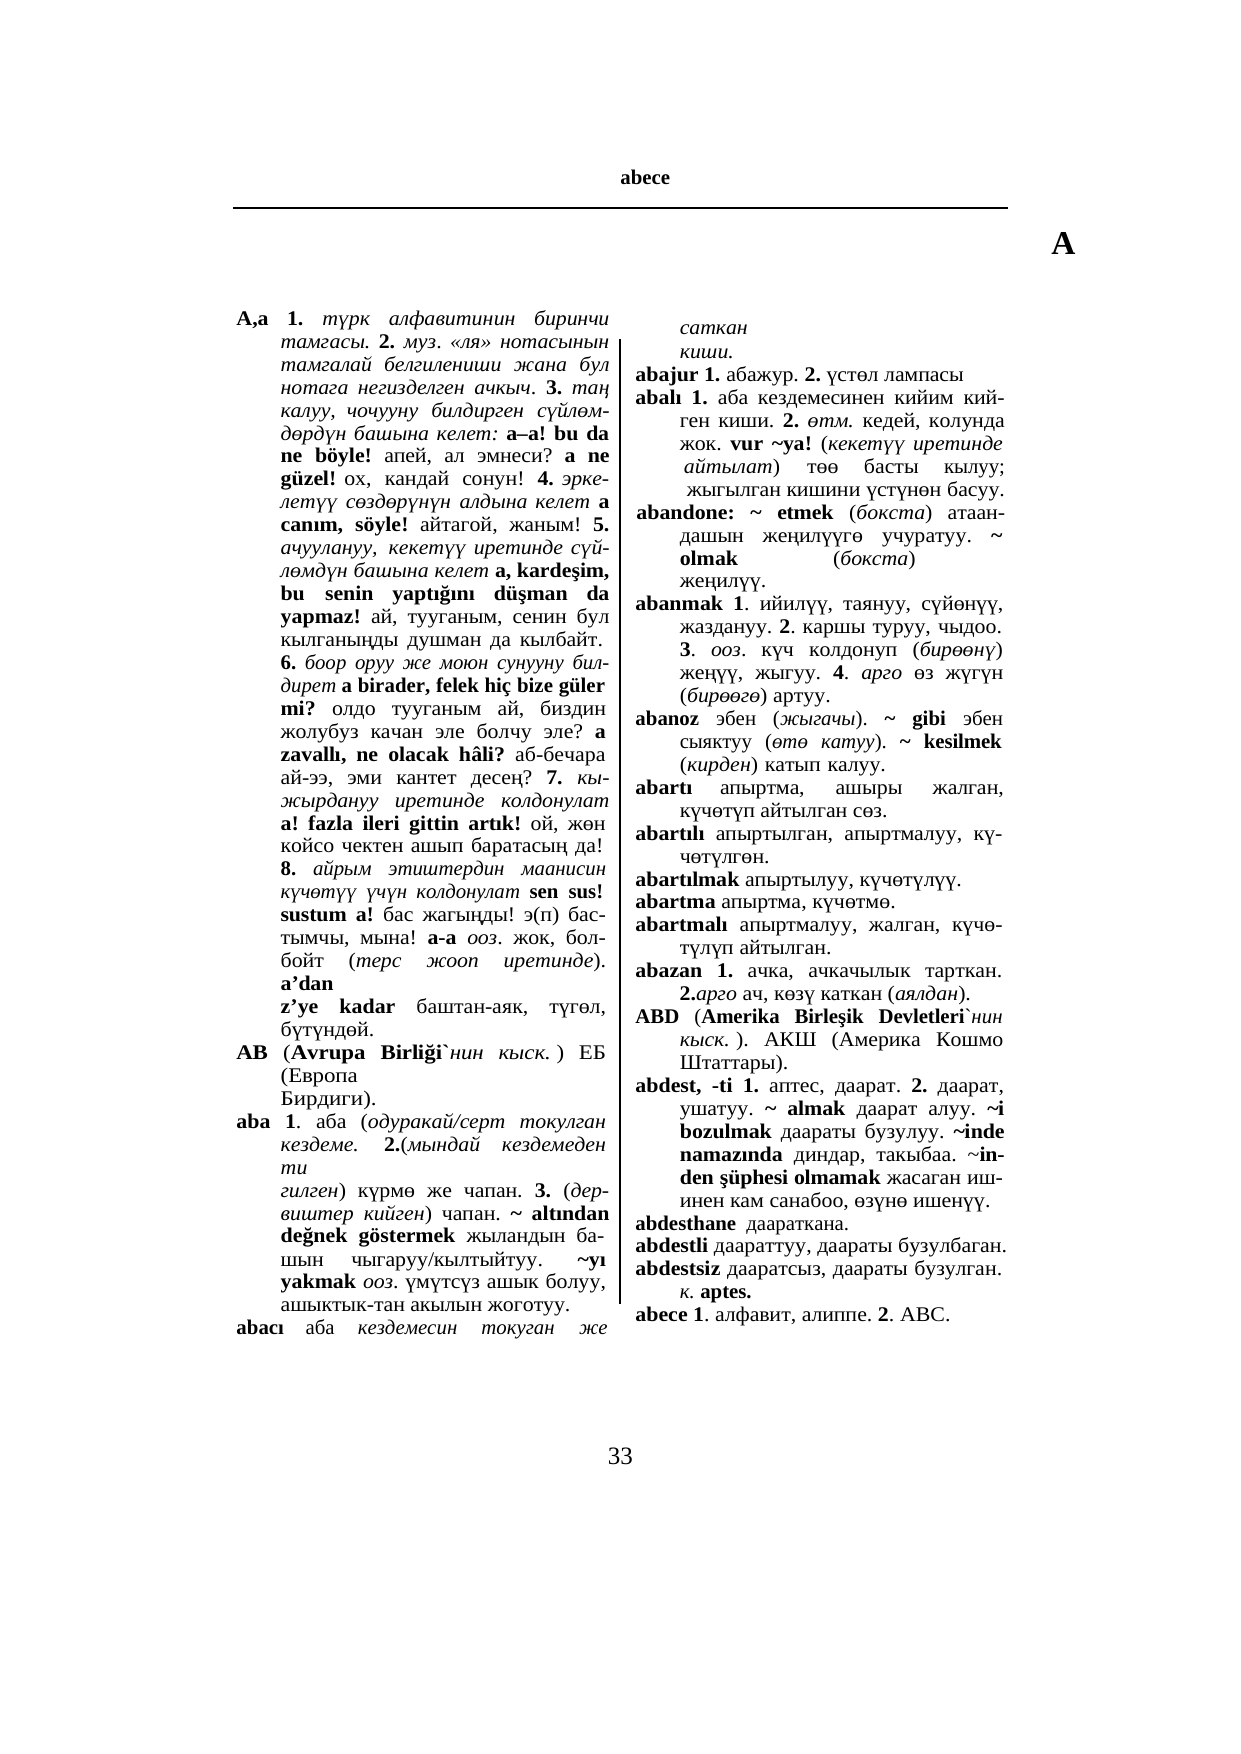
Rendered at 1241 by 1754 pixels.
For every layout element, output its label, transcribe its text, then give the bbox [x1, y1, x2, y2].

text abalı 1. аба кездемесинен кийим кий- ген киши. 2. өтм. кедей, колунда жок. vur ~ya! (кекетүү иретинде [635, 386, 1005, 455]
text (бирөөгө) артуу. [679, 684, 831, 707]
text sustum a! бас жагыңды! э(п) бас- тымчы, мына! а-a ооз. жок, бол- бойт (терс жооп иретинде). а’dan [280, 903, 606, 995]
text 2.арго ач, көзү каткан (аялдан). [635, 982, 1065, 1005]
text аba 1. аба (одуракай/серт токулган кездеме. 2.(мындай кездемеден ти [236, 1110, 606, 1179]
text саткан киши. [679, 315, 805, 363]
text abacı аба кездемесин токуган же [236, 1316, 609, 1339]
text abdestsiz дааратсыз, даараты бузулган. [635, 1257, 1065, 1280]
text abartı апыртма, ашыры жалган, күчөтүп айтылган сөз. [635, 776, 1005, 822]
text abartma апыртма, күчөтмө. [635, 891, 1065, 913]
text 3. ооз. күч колдонуп (бирөөнү) [679, 638, 1005, 661]
text abajur 1. абажур. 2. үстөл лампасы [635, 363, 1065, 386]
text 8. айрым этиштердин маанисин күчөтүү үчүн колдонулат sen sus! [280, 857, 606, 903]
text abdestli даараттуу, даараты бузулбаган. [635, 1234, 1065, 1257]
text abazan 1. ачка, ачкачылык тарткан. [635, 959, 1058, 982]
text z’ye kadar баштан-аяк, түгөл, бүтүндөй. [280, 995, 606, 1041]
text den şüphesi olmamak жасаган иш- инен кам санабоо, өзүнө ишенүү. [679, 1166, 1032, 1212]
text A,а 1. түрк алфавитинин биринчи тамгасы. 2. муз. «ля» нотасынын тамгалай белгилениши жана бул нотага негизделген ачкыч. 3. таң калуу, чочууну билдирген сүйлөм- дөрдүн башына келет: а–a! bu da ne böyle! апей, ал эмнеси? а ne güzel! ох, кандай сонун! 4. эрке- летүү сөздөрүнүн алдына келет a canım, söyle! айтагой, жаным! 5. ачуулануу, кекетүү иретинде сүй- лөмдүн башына келет а, kardeşim, bu senin yaptığını düşman da yapmaz! ай, тууганым, сенин бул кылганыңды душман да кылбайт. [236, 307, 609, 651]
text гилген) күрмө же чапан. 3. (дер- виштер кийген) чапан. ~ altından değnek göstermek жыландын ба- [280, 1179, 609, 1247]
text abdesthane даараткана. [635, 1212, 1065, 1234]
text olmak (бокста) жеңилүү. [679, 547, 915, 592]
text abdest, -ti 1. аптес, даарат. 2. даарат, [635, 1074, 1065, 1097]
text айтылат) төө басты кылуу; жыгылган кишини үстүнөн басуу. abandone: ~ etmek (бокста) атаан- [635, 455, 1005, 524]
text mi? олдо тууганым ай, биздин жолубуз качан эле болчу эле? а zavallı, ne olacak hâli? аб-бечара [280, 697, 606, 766]
text (Европа Бирдиги). [280, 1064, 458, 1110]
text abartmalı апыртмалуу, жалган, күчө- түлүп айтылган. [635, 913, 1053, 959]
text к. aptes. [679, 1280, 752, 1303]
text дашын жеңилүүгө учуратуу. ~ [679, 524, 1005, 547]
text abanmak 1. ийилүү, таянуу, сүйөнүү, [635, 592, 1005, 615]
text abartılı апыртылган, апыртмалуу, кү- чөтүлгөн. [635, 822, 1039, 868]
text abanoz эбен (жыгачы). ~ gibi эбен сыяктуу (өтө катуу). ~ kesilmek [635, 707, 1005, 753]
text abartılmak апыртылуу, күчөтүлүү. [635, 868, 1056, 891]
text abece 1. алфавит, алиппе. 2. AВС. [635, 1303, 1065, 1326]
text жеңүү, жыгуу. 4. арго өз жүгүн [679, 661, 1005, 684]
text (кирден) катып калуу. [679, 753, 887, 776]
text жаздануу. 2. каршы туруу, чыдоо. [679, 615, 1005, 638]
text ушатуу. ~ almak даарат алуу. ~i bozulmak даараты бузулуу. ~inde namazında диндар, такыбаа. ~in- [679, 1097, 1005, 1166]
text койсо чектен ашып баратасың да! [280, 834, 606, 857]
text шын чыгаруу/кылтыйтуу. ~yı yakmak ооз. үмүтсүз ашык болуу, ашыктык-тан акылын жоготуу. [280, 1248, 606, 1316]
text кыск. ). АКШ (Америка Кошмо Штаттары). [679, 1028, 1005, 1074]
subtitle abece [681, 164, 1065, 189]
text 6. боор оруу же моюн сунууну бил- дирет а birader, felek hiç bize güler [280, 651, 609, 697]
subtitle ABD (Amerika Birleşik Devletleri`нин [635, 1005, 1065, 1028]
text ай-ээ, эми кантет десең? 7. кы- жырдануу иретинде колдонулат а! fazla ileri gittin artık! ой, жөн [280, 766, 609, 834]
text AB (Avrupa Birliği`нин кыск. ) EБ [236, 1041, 609, 1064]
